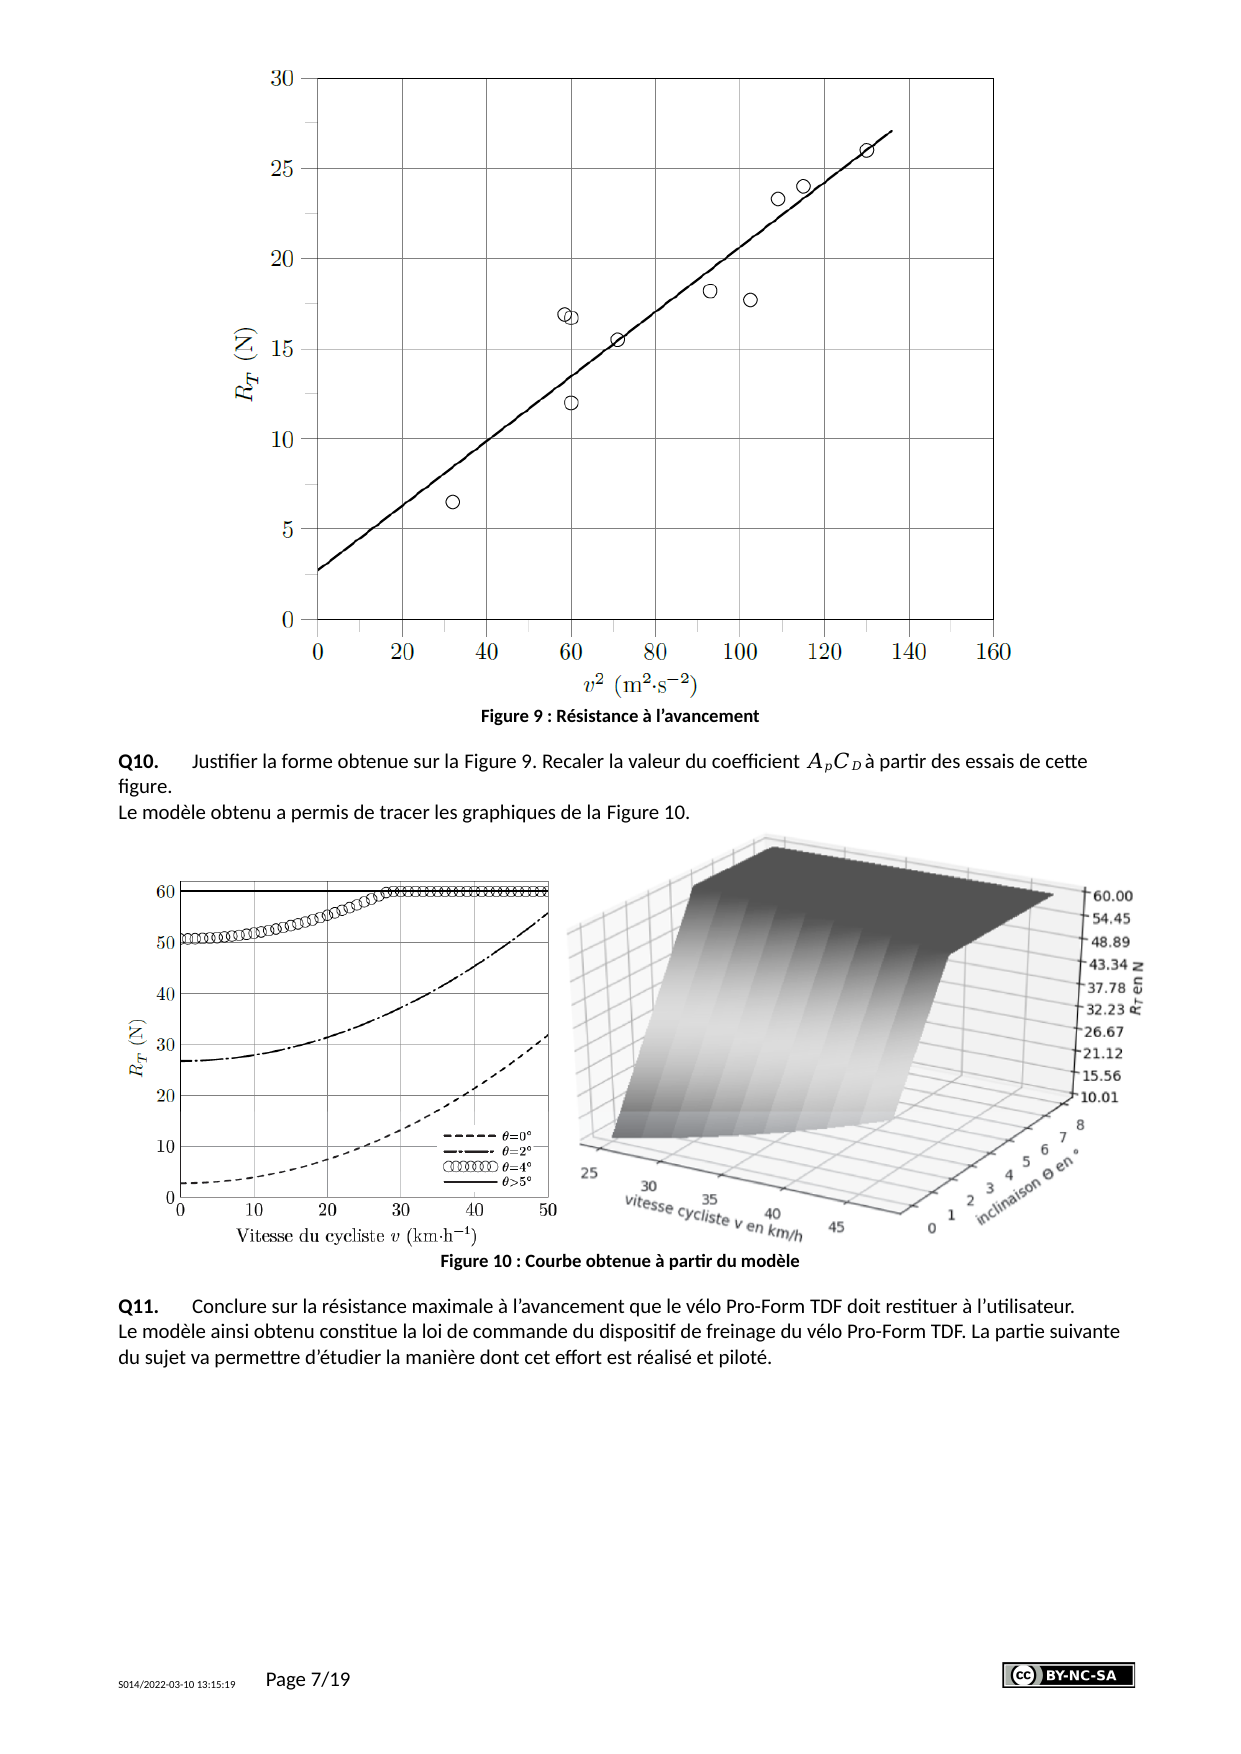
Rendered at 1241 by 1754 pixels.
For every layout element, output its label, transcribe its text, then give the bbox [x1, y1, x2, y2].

text Figure 10 : Courbe obtenue à partir du modèle [118, 1249, 1122, 1272]
subtitle Conclure sur la résistance maximale à l’avancement que le vélo Pro-Form TDF doit restituer à l’utilisateur. [118, 1293, 1122, 1318]
subtitle Justifier la forme obtenue sur la Figure 9. Recaler la valeur du coefficient 𝐴𝑝𝐶𝐷 à partir des essais de cette figure. [118, 748, 1122, 799]
picture [181, 59, 1062, 704]
text Figure 9 : Résistance à l’avancement [118, 704, 1122, 727]
picture [121, 825, 1158, 1249]
text Le modèle ainsi obtenu constitue la loi de commande du dispositif de freinage du vélo Pro-Form TDF. La partie suivante du sujet va permettre d’étudier la manière dont cet effort est réalisé et piloté. [118, 1318, 1122, 1370]
picture [1002, 1662, 1136, 1688]
text Le modèle obtenu a permis de tracer les graphiques de la Figure 10. [118, 799, 1122, 824]
